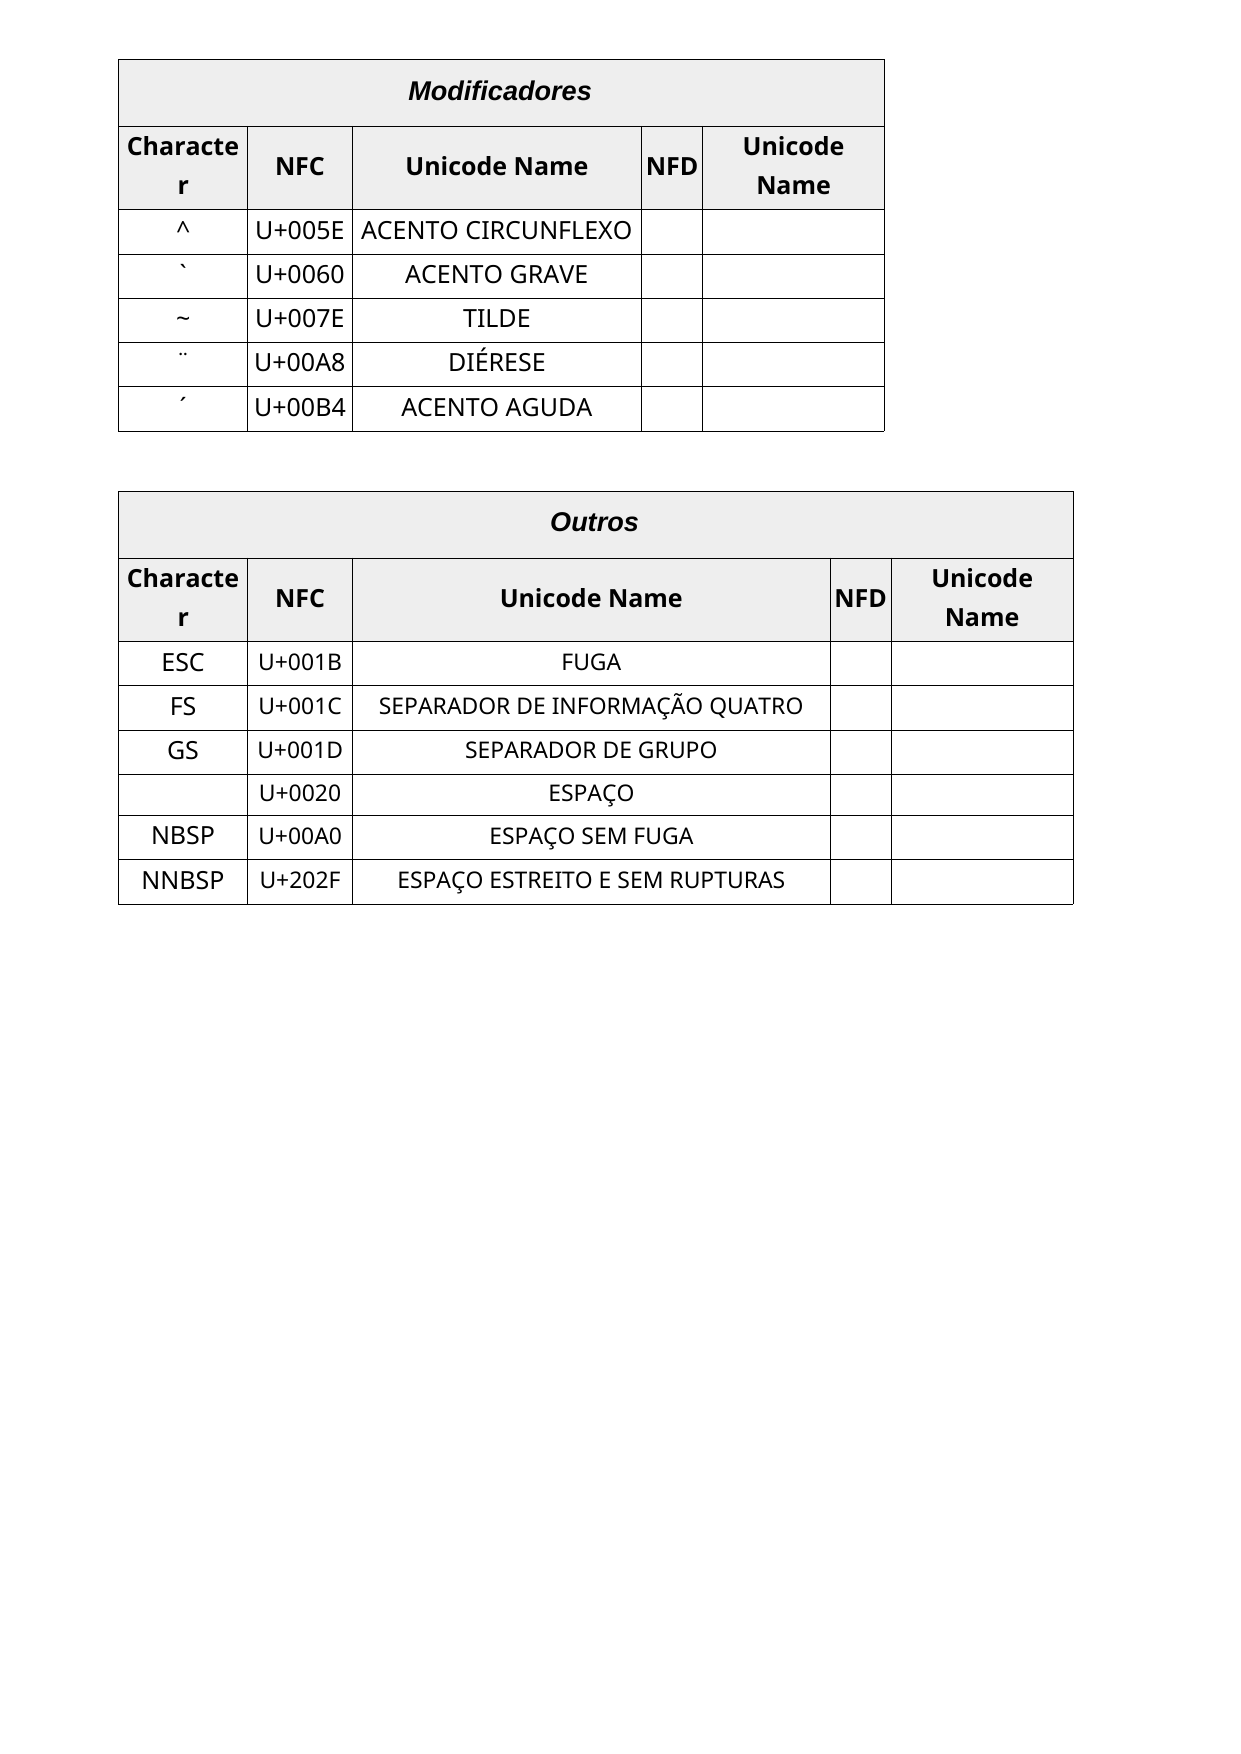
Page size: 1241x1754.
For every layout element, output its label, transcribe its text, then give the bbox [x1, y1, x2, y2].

table_cell [892, 642, 1073, 685]
table_cell ESPAÇO SEM FUGA [353, 816, 830, 859]
table_cell ´ [119, 387, 247, 431]
table_cell [703, 299, 884, 342]
table_cell Character [119, 127, 247, 209]
table_cell Unicode Name [703, 127, 884, 209]
table_cell [892, 860, 1073, 903]
table_cell ACENTO GRAVE [353, 255, 641, 298]
table_cell ACENTO AGUDA [353, 387, 641, 431]
table_cell [642, 255, 702, 298]
table_cell Character [119, 559, 247, 641]
table_cell [119, 775, 247, 815]
table_cell [703, 387, 884, 431]
table_cell U+001D [248, 731, 352, 774]
table_cell [831, 642, 891, 685]
table_cell ^ [119, 210, 247, 253]
table_cell NBSP [119, 816, 247, 859]
table_cell ESPAÇO [353, 775, 830, 815]
table_cell [831, 775, 891, 815]
table_cell U+0060 [248, 255, 352, 298]
table_cell [703, 343, 884, 386]
table_cell ACENTO CIRCUNFLEXO [353, 210, 641, 253]
table_cell SEPARADOR DE GRUPO [353, 731, 830, 774]
table_cell TILDE [353, 299, 641, 342]
table_cell Unicode Name [892, 559, 1073, 641]
table_cell [642, 210, 702, 253]
table_cell [831, 731, 891, 774]
table_cell U+202F [248, 860, 352, 903]
table_cell [892, 686, 1073, 730]
table_cell ` [119, 255, 247, 298]
table_cell [703, 255, 884, 298]
table_cell GS [119, 731, 247, 774]
table_header Outros [119, 492, 1073, 558]
table_cell U+007E [248, 299, 352, 342]
table_cell NFD [831, 559, 891, 641]
table_cell Unicode Name [353, 559, 830, 641]
table_cell ESPAÇO ESTREITO E SEM RUPTURAS [353, 860, 830, 903]
table_cell [831, 686, 891, 730]
table_cell [831, 860, 891, 903]
table_cell [642, 299, 702, 342]
table_cell NFC [248, 559, 352, 641]
table_cell NNBSP [119, 860, 247, 903]
table_header Modificadores [119, 60, 884, 126]
table_cell [703, 210, 884, 253]
table_cell U+005E [248, 210, 352, 253]
table_cell [892, 816, 1073, 859]
table_cell [831, 816, 891, 859]
table_cell [892, 775, 1073, 815]
table_cell DIÉRESE [353, 343, 641, 386]
table_cell ~ [119, 299, 247, 342]
table_cell SEPARADOR DE INFORMAÇÃO QUATRO [353, 686, 830, 730]
table_cell NFC [248, 127, 352, 209]
table_cell ESC [119, 642, 247, 685]
table_cell U+00A8 [248, 343, 352, 386]
table_cell Unicode Name [353, 127, 641, 209]
table_cell U+001B [248, 642, 352, 685]
table_cell U+00B4 [248, 387, 352, 431]
table_cell [892, 731, 1073, 774]
table_cell U+0020 [248, 775, 352, 815]
table_cell ¨ [119, 343, 247, 386]
table_cell [642, 343, 702, 386]
table_cell U+00A0 [248, 816, 352, 859]
table_cell U+001C [248, 686, 352, 730]
table_cell [642, 387, 702, 431]
table_cell FUGA [353, 642, 830, 685]
table_cell FS [119, 686, 247, 730]
table_cell NFD [642, 127, 702, 209]
